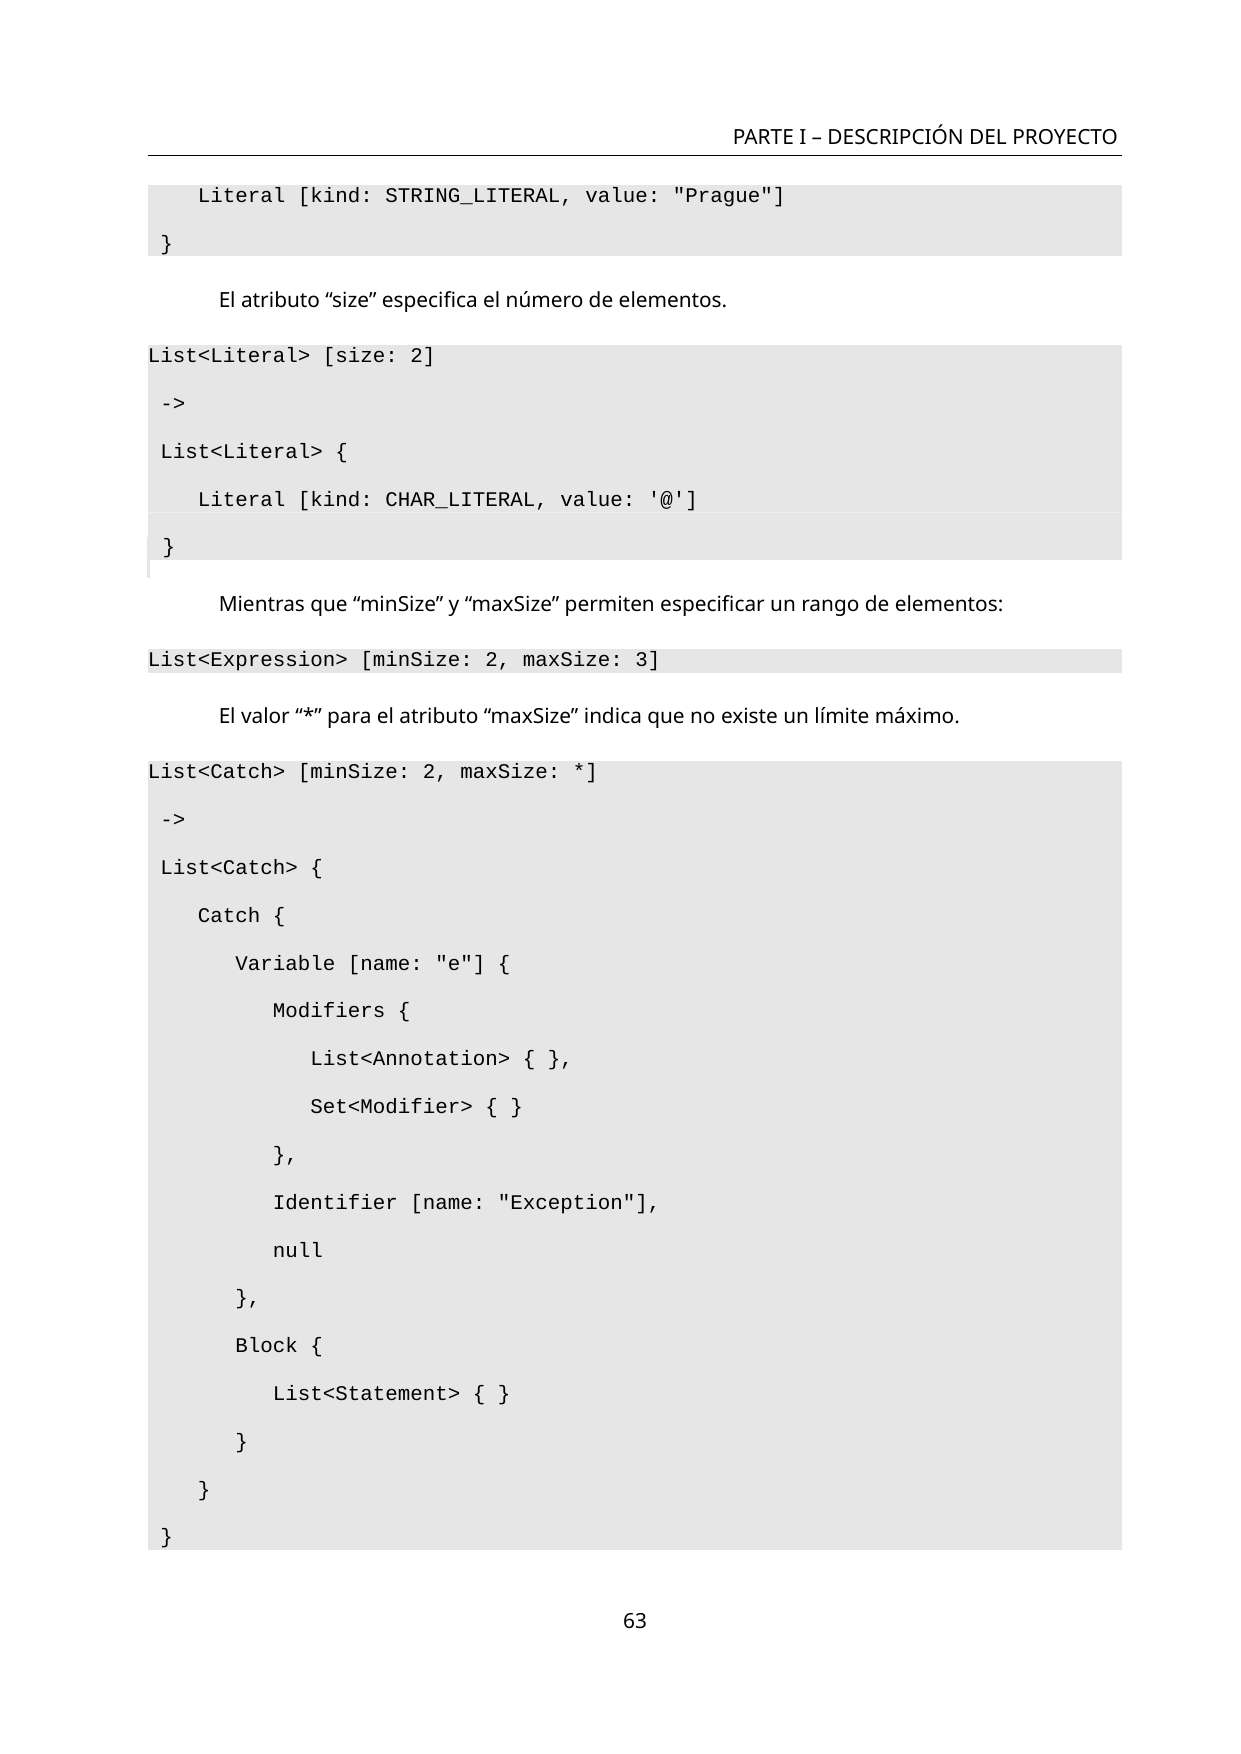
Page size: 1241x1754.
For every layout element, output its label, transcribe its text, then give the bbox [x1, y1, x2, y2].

text Literal [kind: STRING_LITERAL, value: "Prague"] [148, 185, 1122, 208]
text Literal [kind: CHAR_LITERAL, value: '@'] [148, 489, 1122, 512]
text Variable [name: "e"] { [148, 953, 1122, 976]
text -> [148, 809, 1122, 833]
text El valor “*” para el atributo “maxSize” indica que no existe un límite máximo. [148, 701, 1122, 729]
text }, [148, 1287, 1122, 1311]
text Set<Modifier> { } [148, 1096, 1122, 1120]
text Mientras que “minSize” y “maxSize” permiten especificar un rango de elementos: [148, 589, 1122, 617]
text Identifier [name: "Exception"], [148, 1192, 1122, 1215]
text Modifiers { [148, 1001, 1122, 1024]
text } [148, 1479, 1122, 1502]
text El atributo “size” especifica el número de elementos. [148, 285, 1122, 313]
text } [147, 536, 1122, 560]
text Block { [148, 1335, 1122, 1359]
text List<Literal> [size: 2] [148, 345, 1122, 369]
text -> [148, 393, 1122, 417]
text List<Catch> [minSize: 2, maxSize: *] [148, 761, 1122, 785]
text List<Literal> { [148, 441, 1122, 464]
text Catch { [148, 905, 1122, 928]
text } [148, 1526, 1122, 1550]
text } [148, 233, 1122, 256]
text List<Statement> { } [148, 1383, 1122, 1407]
text List<Catch> { [148, 857, 1122, 881]
text List<Expression> [minSize: 2, maxSize: 3] [148, 649, 1122, 673]
text } [148, 1431, 1122, 1454]
text List<Annotation> { }, [148, 1048, 1122, 1072]
text }, [148, 1144, 1122, 1168]
text null [148, 1239, 1122, 1263]
